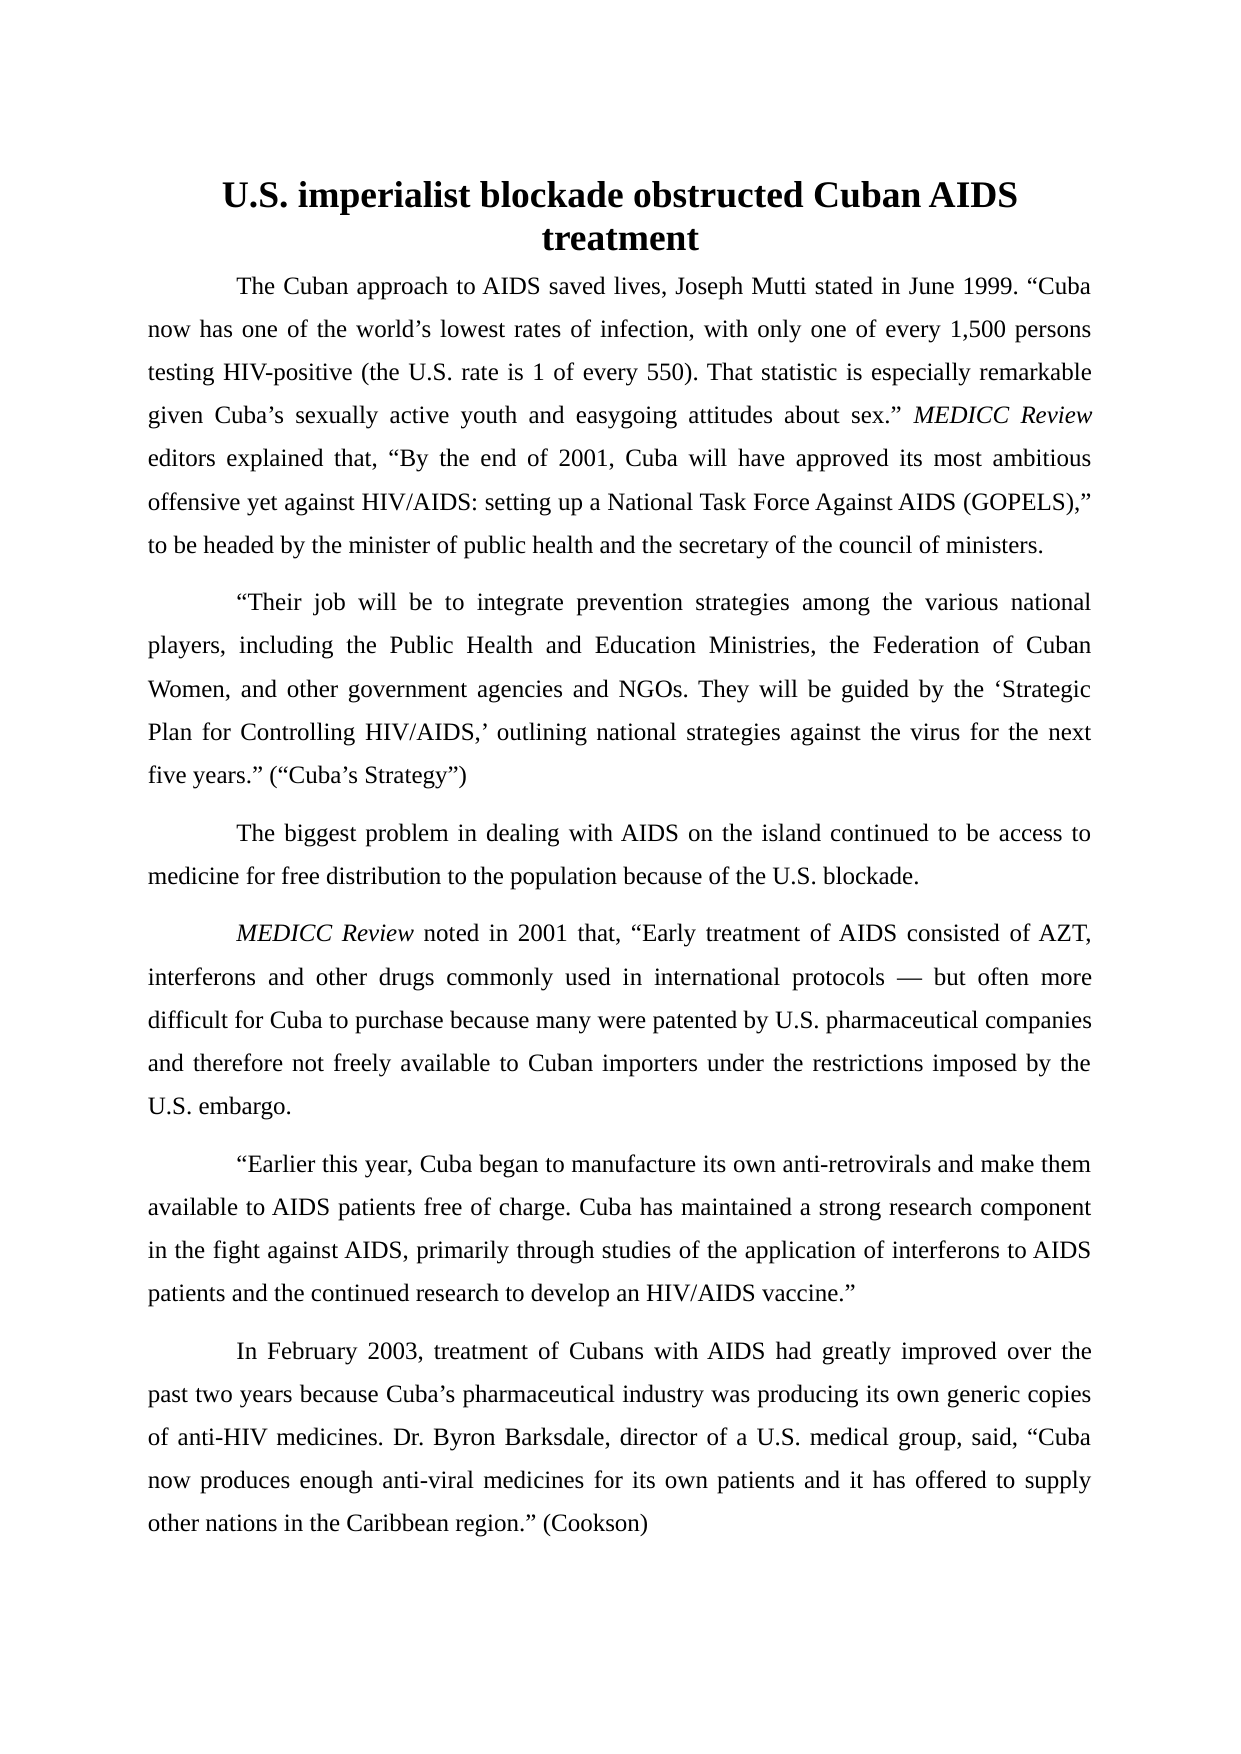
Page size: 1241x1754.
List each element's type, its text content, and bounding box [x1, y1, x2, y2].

text MEDICC Review noted in 2001 that, “Early treatment of AIDS consisted of AZT, interferons and other drugs commonly used in international protocols — but often more difficult for Cuba to purchase because many were patented by U.S. pharmaceutical companies and therefore not freely available to Cuban importers under the restrictions imposed by the U.S. embargo. [148, 918, 1093, 1120]
text In February 2003, treatment of Cubans with AIDS had greatly improved over the past two years because Cuba’s pharmaceutical industry was producing its own generic copies of anti-HIV medicines. Dr. Byron Barksdale, director of a U.S. medical group, said, “Cuba now produces enough anti-viral medicines for its own patients and it has offered to supply other nations in the Caribbean region.” (Cookson) [148, 1336, 1093, 1537]
subtitle U.S. imperialist blockade obstructed Cuban AIDS treatment [148, 172, 1093, 259]
text The biggest problem in dealing with AIDS on the island continued to be access to medicine for free distribution to the population because of the U.S. blockade. [148, 818, 1093, 889]
text “Earlier this year, Cuba began to manufacture its own anti-retrovirals and make them available to AIDS patients free of charge. Cuba has maintained a strong research component in the fight against AIDS, primarily through studies of the application of interferons to AIDS patients and the continued research to develop an HIV/AIDS vaccine.” [148, 1149, 1093, 1307]
text The Cuban approach to AIDS saved lives, Joseph Mutti stated in June 1999. “Cuba now has one of the world’s lowest rates of infection, with only one of every 1,500 persons testing HIV-positive (the U.S. rate is 1 of every 550). That statistic is especially remarkable given Cuba’s sexually active youth and easygoing attitudes about sex.” MEDICC Review editors explained that, “By the end of 2001, Cuba will have approved its most ambitious offensive yet against HIV/AIDS: setting up a National Task Force Against AIDS (GOPELS),” to be headed by the minister of public health and the secretary of the council of ministers. [148, 271, 1093, 558]
text “Their job will be to integrate prevention strategies among the various national players, including the Public Health and Education Ministries, the Federation of Cuban Women, and other government agencies and NGOs. They will be guided by the ‘Strategic Plan for Controlling HIV/AIDS,’ outlining national strategies against the virus for the next five years.” (“Cuba’s Strategy”) [148, 587, 1093, 789]
